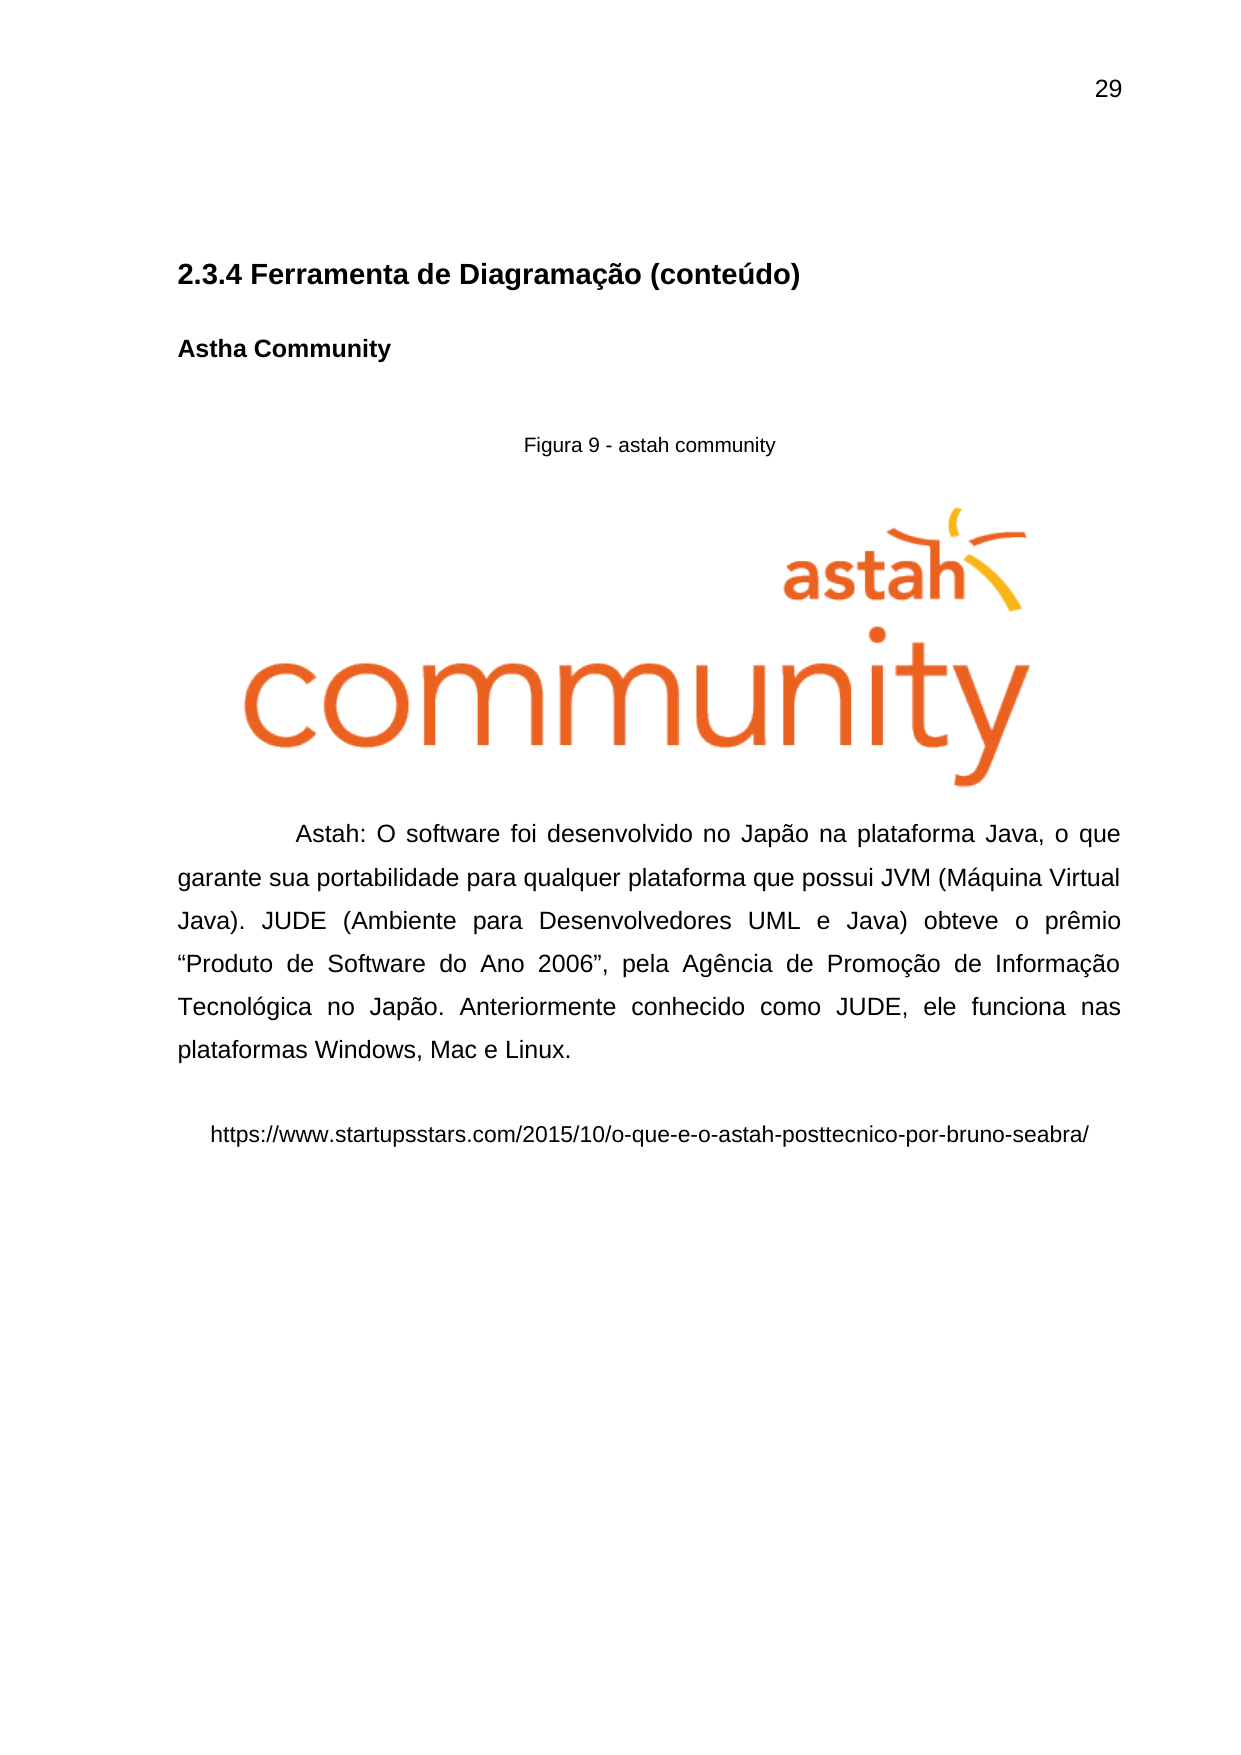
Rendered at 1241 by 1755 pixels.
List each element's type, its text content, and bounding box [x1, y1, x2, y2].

text https://www.startupsstars.com/2015/10/o-que-e-o-astah-posttecnico-por-bruno-seabra/ [177, 1121, 1122, 1148]
text Astah: O software foi desenvolvido no Japão na plataforma Java, o que garante sua portabilidade para qualquer plataforma que possui JVM (Máquina Virtual Java). JUDE (Ambiente para Desenvolvedores UML e Java) obteve o prêmio “Produto de Software do Ano 2006”, pela Agência de Promoção de Informação Tecnológica no Japão. Anteriormente conhecido como JUDE, ele funciona nas plataformas Windows, Mac e Linux. [177, 819, 1122, 1064]
subtitle 2.3.4 Ferramenta de Diagramação (conteúdo) [177, 257, 1122, 291]
subtitle Astha Community [177, 334, 1167, 363]
text Figura 9 - astah community [177, 433, 1122, 457]
